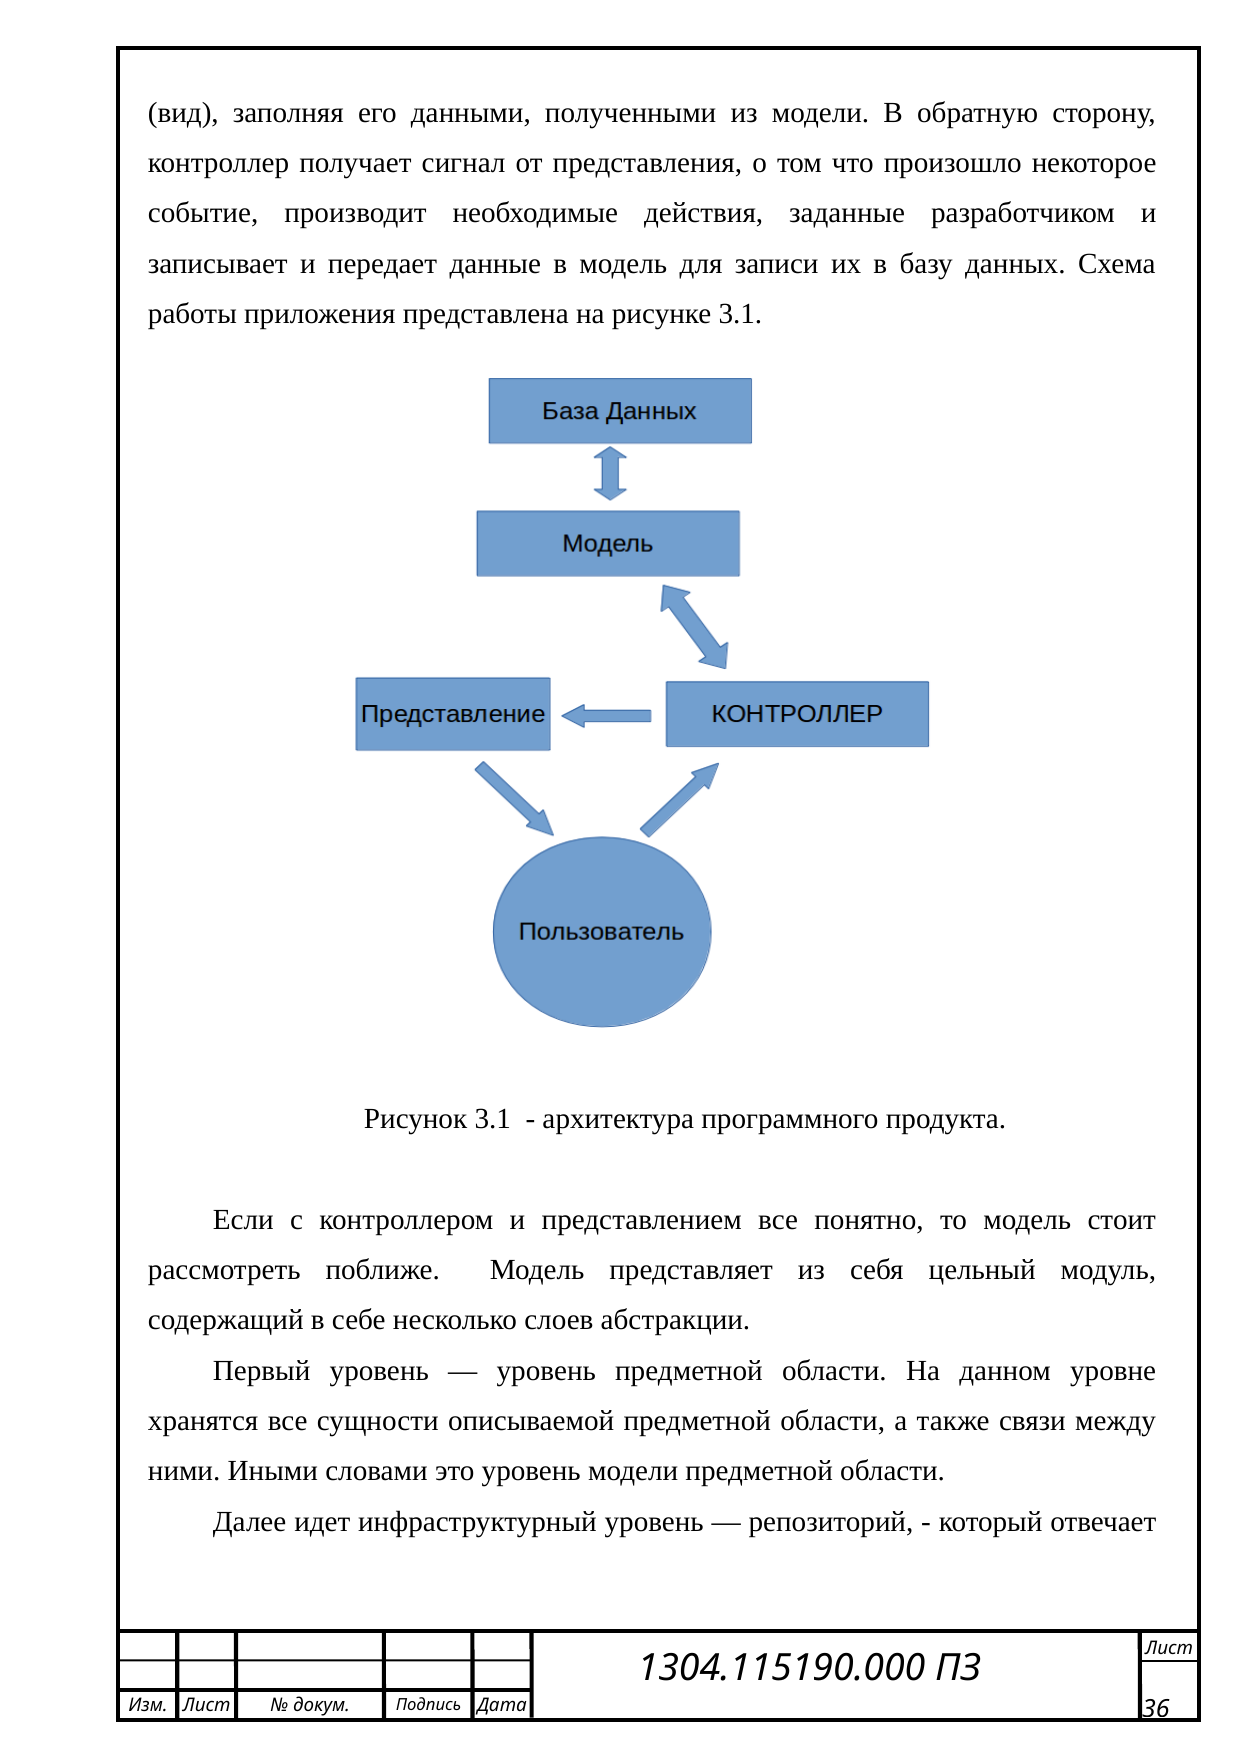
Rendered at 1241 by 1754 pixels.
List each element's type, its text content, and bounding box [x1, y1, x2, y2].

text (вид), заполняя его данными, полученными из модели. В обратную сторону, контроллер получает сигнал от представления, о том что произошло некоторое событие, производит необходимые действия, заданные разработчиком и записывает и передает данные в модель для записи их в базу данных. Схема работы приложения представлена на рисунке 3.1. [148, 95, 1157, 330]
text Если с контроллером и представлением все понятно, то модель стоит рассмотреть поближе. Модель представляет из себя цельный модуль, содержащий в себе несколько слоев абстракции. [148, 1202, 1157, 1336]
picture [331, 346, 944, 1058]
text Далее идет инфраструктурный уровень — репозиторий, - который отвечает [148, 1504, 1157, 1537]
text Первый уровень — уровень предметной области. На данном уровне хранятся все сущности описываемой предметной области, а также связи между ними. Иными словами это уровень модели предметной области. [148, 1353, 1157, 1487]
text Рисунок 3.1 - архитектура программного продукта. [148, 1101, 1157, 1135]
